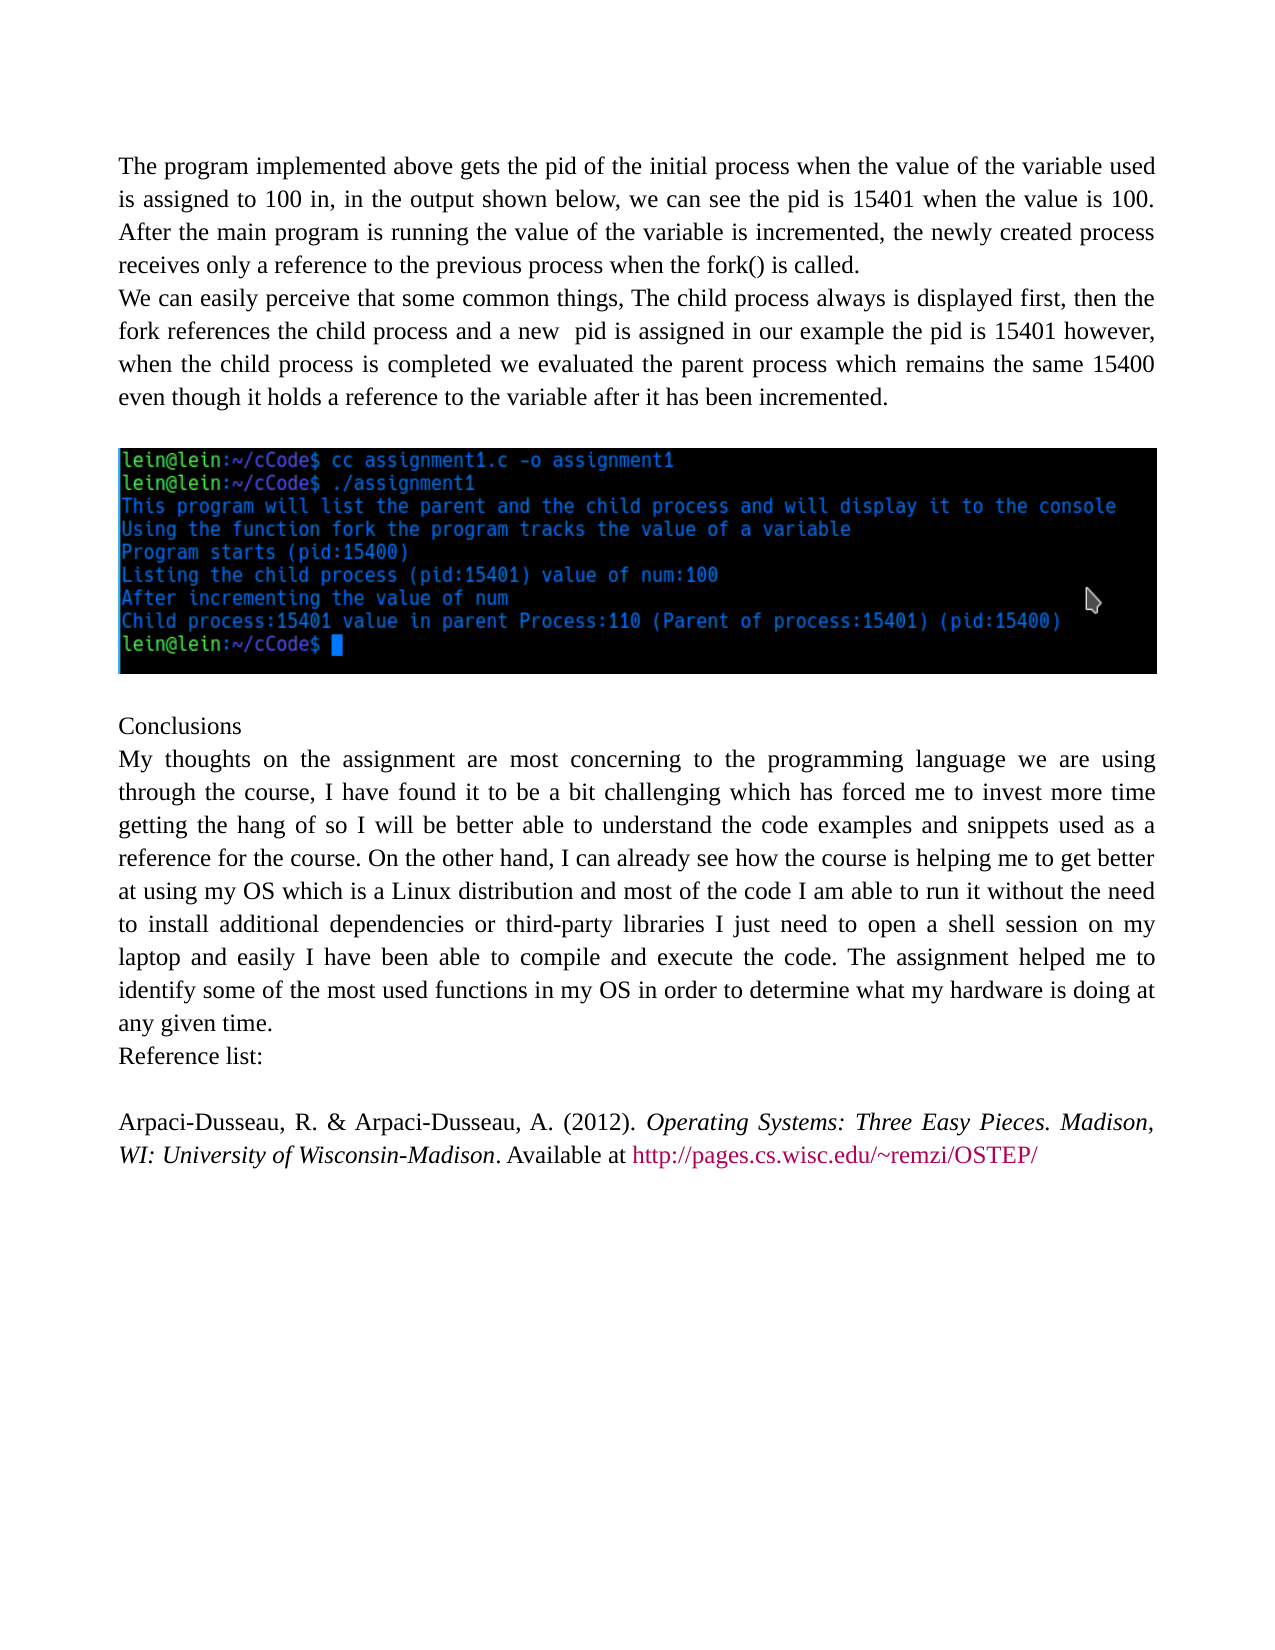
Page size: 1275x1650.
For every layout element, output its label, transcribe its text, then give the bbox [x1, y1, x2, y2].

picture [118, 448, 1157, 674]
text My thoughts on the assignment are most concerning to the programming language we are using through the course, I have found it to be a bit challenging which has forced me to invest more time getting the hang of so I will be better able to understand the code examples and snippets used as a reference for the course. On the other hand, I can already see how the course is helping me to get better at using my OS which is a Linux distribution and most of the code I am able to run it without the need to install additional dependencies or third-party libraries I just need to open a shell session on my laptop and easily I have been able to compile and execute the code. The assignment helped me to identify some of the most used functions in my OS in order to determine what my hardware is doing at any given time. [118, 744, 1157, 1037]
text Arpaci-Dusseau, R. & Arpaci-Dusseau, A. (2012). Operating Systems: Three Easy Pieces. Madison, WI: University of Wisconsin-Madison. Available at http://pages.cs.wisc.edu/~remzi/OSTEP/ [118, 1107, 1157, 1169]
text We can easily perceive that some common things, The child process always is displayed first, then the fork references the child process and a new pid is assigned in our example the pid is 15401 however, when the child process is completed we evaluated the parent process which remains the same 15400 even though it holds a reference to the variable after it has been incremented. [118, 283, 1157, 411]
text The program implemented above gets the pid of the initial process when the value of the variable used is assigned to 100 in, in the output shown below, we can see the pid is 15401 when the value is 100. After the main program is running the value of the variable is incremented, the newly created process receives only a reference to the previous process when the fork() is called. [118, 151, 1157, 279]
text Conclusions [118, 711, 1157, 740]
text Reference list: [118, 1041, 1157, 1070]
